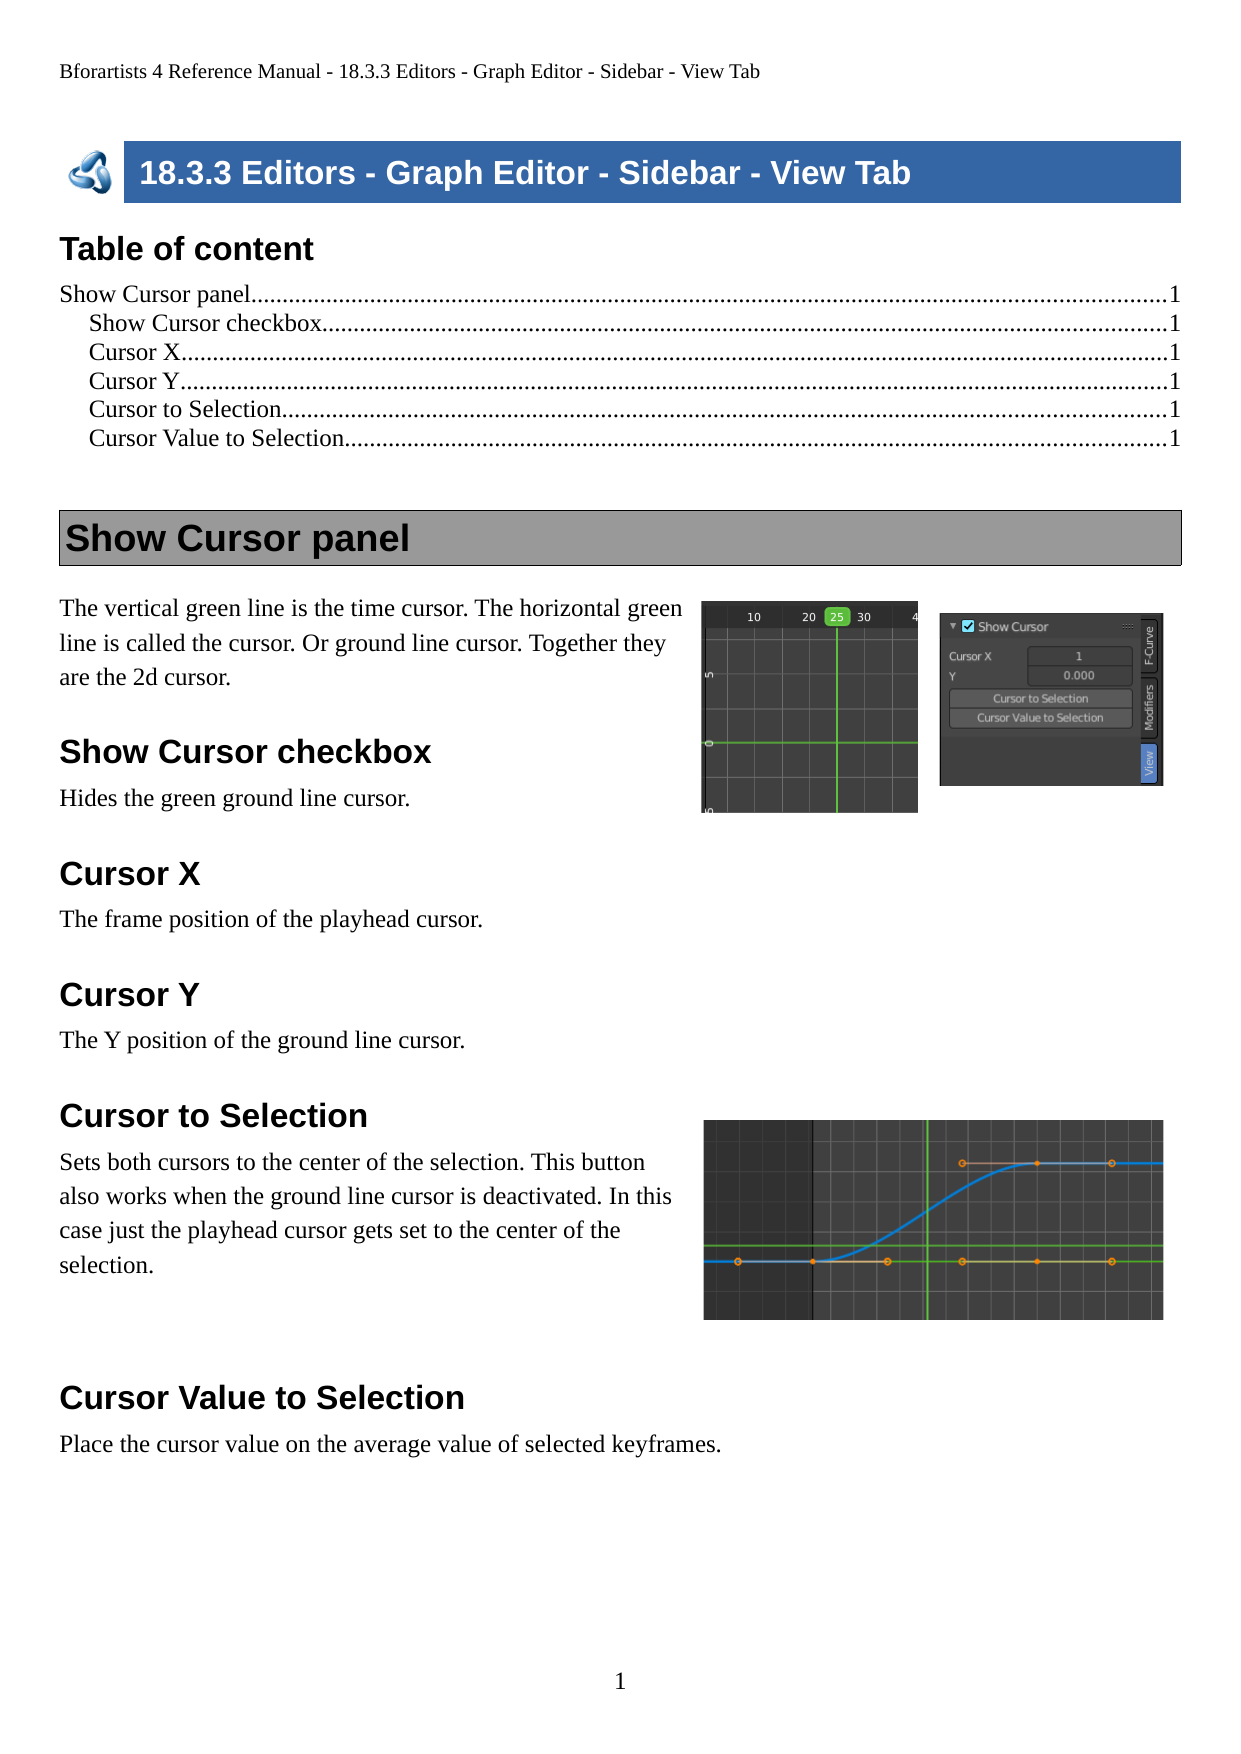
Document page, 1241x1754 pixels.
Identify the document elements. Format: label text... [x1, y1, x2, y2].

subtitle Table of content [59, 228, 1181, 267]
subtitle Show Cursor checkbox [59, 732, 701, 771]
picture [939, 613, 1164, 786]
text The frame position of the playhead cursor. [59, 904, 1181, 933]
text [918, 783, 1181, 812]
table_header [59, 141, 124, 203]
text Cursor Value to Selection 1 [88, 423, 1181, 452]
subtitle Cursor Y [59, 974, 1181, 1013]
subtitle [1164, 732, 1181, 771]
subtitle Cursor X [59, 853, 1181, 892]
text Cursor Y 1 [88, 366, 1181, 394]
picture [703, 1120, 1164, 1320]
subtitle [918, 732, 939, 771]
subtitle Cursor Value to Selection [59, 1377, 1181, 1416]
picture [701, 601, 918, 813]
text The vertical green line is the time cursor. The horizontal green line is called the cursor. Or ground line cursor. Together they are the 2d cursor. [59, 593, 1181, 691]
text Cursor to Selection 1 [88, 394, 1181, 423]
table_header Show Cursor panel [60, 511, 1181, 565]
table_header 18.3.3 Editors - Graph Editor - Sidebar - View Tab [124, 141, 1181, 203]
text Show Cursor panel 1 [59, 279, 1181, 308]
subtitle Cursor to Selection [59, 1096, 1181, 1134]
text Place the cursor value on the average value of selected keyframes. [59, 1429, 1181, 1457]
text Cursor X 1 [88, 337, 1181, 366]
text Show Cursor checkbox 1 [88, 308, 1181, 337]
text The Y position of the ground line cursor. [59, 1026, 1181, 1054]
text Sets both cursors to the center of the selection. This button also works when the ground line cursor is deactivated. In this case just the playhead cursor gets set to the center of the selection. [59, 1147, 703, 1279]
text Hides the green ground line cursor. [59, 783, 701, 812]
picture [65, 147, 114, 197]
